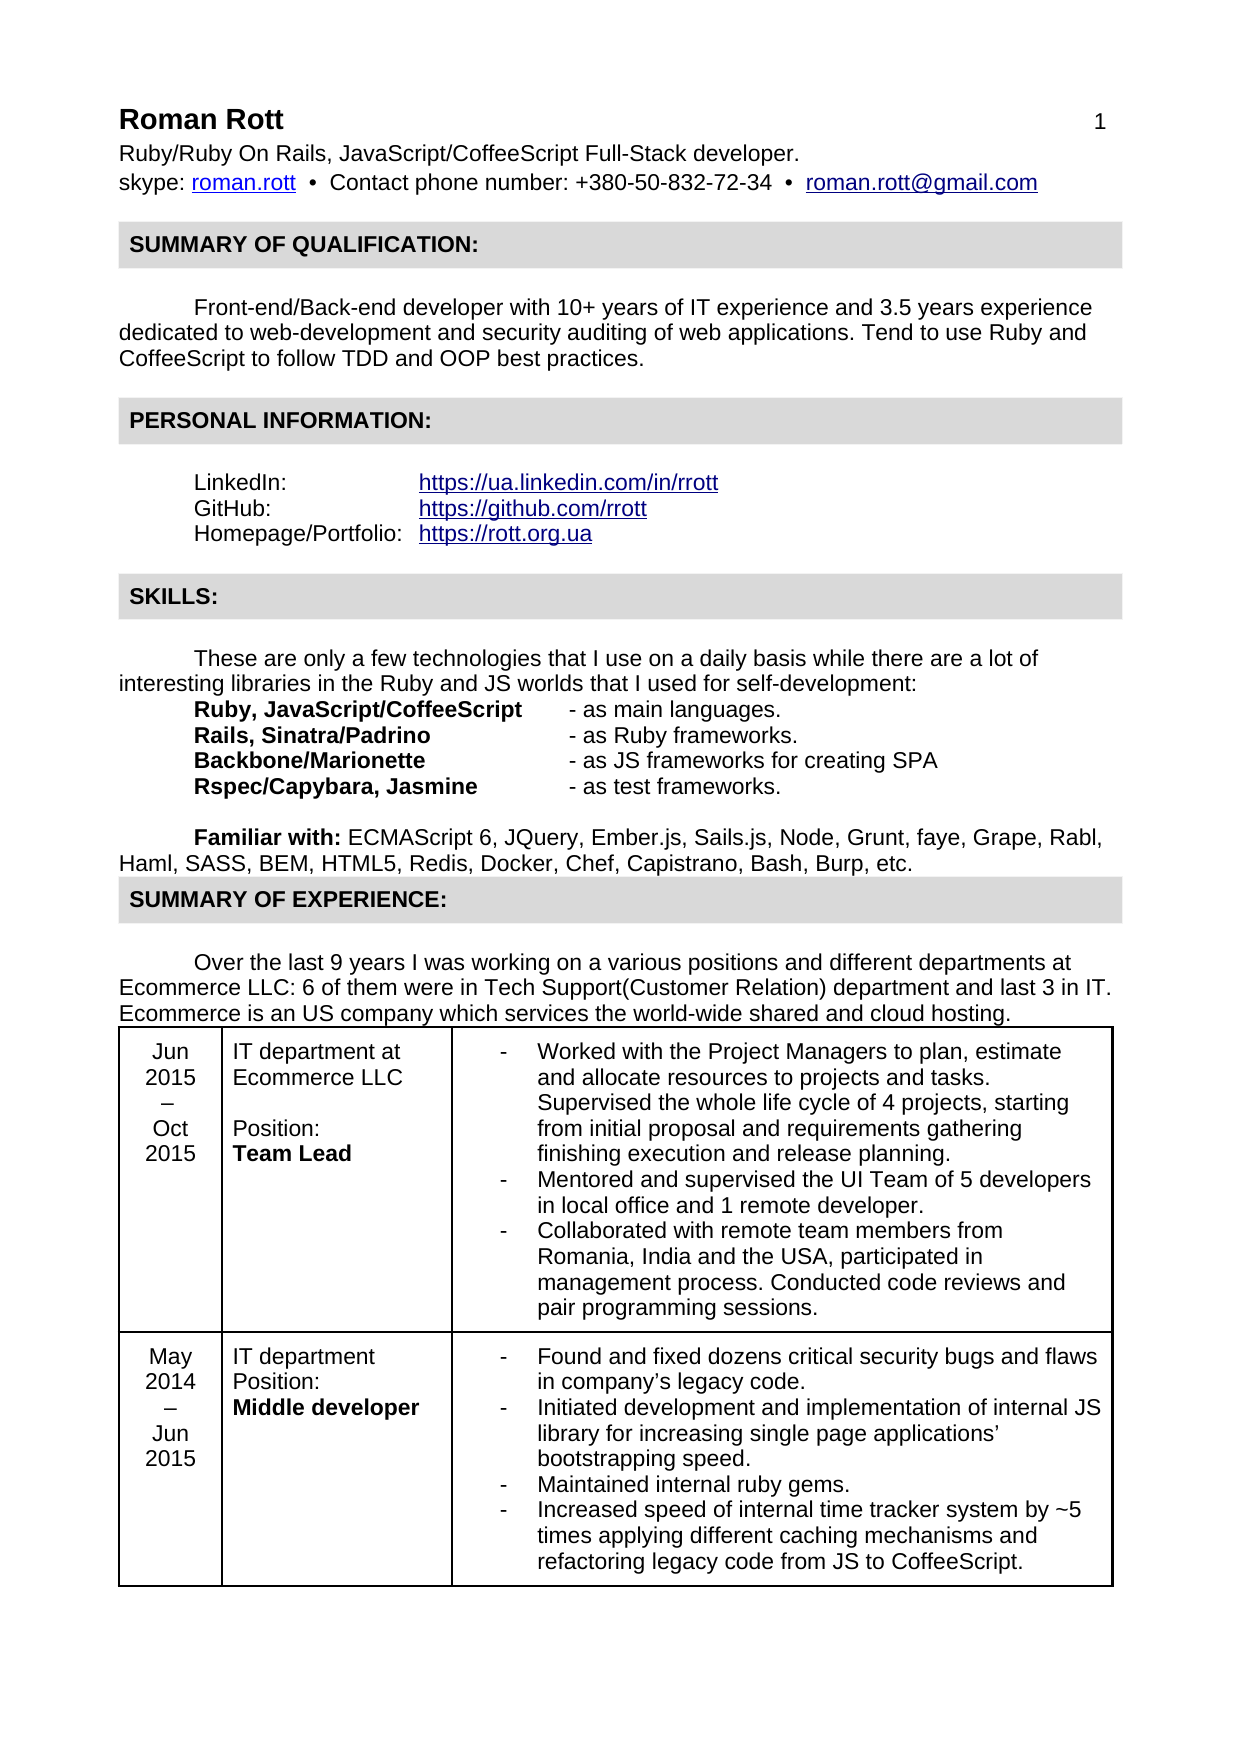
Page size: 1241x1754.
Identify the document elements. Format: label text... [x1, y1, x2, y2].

text These are only a few technologies that I use on a daily basis while there are a lot of interesting libraries in the Ruby and JS worlds that I used for self-development: [119, 646, 1122, 697]
text Homepage/Portfolio: https://rott.org.ua [119, 521, 1122, 547]
text Backbone/Marionette - as JS frameworks for creating SPA [194, 748, 1122, 774]
text Familiar with: ECMAScript 6, JQuery, Ember.js, Sails.js, Node, Grunt, faye, Grape, Rabl, Haml, SASS, BEM, HTML5, Redis, Docker, Chef, Capistrano, Bash, Burp, etc. [119, 825, 1122, 876]
table_header PERSONAL INFORMATION: [119, 398, 1122, 444]
table_header SKILLS: [119, 574, 1122, 619]
table_cell May 2014 – Jun 2015 [120, 1333, 221, 1584]
text Rspec/Capybara, Jasmine - as test frameworks. [194, 774, 1122, 799]
text Ruby, JavaScript/CoffeeScript - as main languages. [194, 697, 1122, 722]
text Over the last 9 years I was working on a various positions and different departments at Ecommerce LLC: 6 of them were in Tech Support(Customer Relation) department and last 3 in IT. Ecommerce is an US company which services the world-wide shared and cloud hosting. [119, 949, 1122, 1026]
text Rails, Sinatra/Padrino - as Ruby frameworks. [194, 722, 1122, 748]
table_header Jun 2015 – Oct 2015 [120, 1028, 221, 1331]
text LinkedIn: https://ua.linkedin.com/in/rrott [119, 470, 1122, 496]
table_header SUMMARY OF EXPERIENCE: [119, 877, 1122, 923]
table_cell IT department Position: Middle developer [223, 1333, 451, 1584]
text Front-end/Back-end developer with 10+ years of IT experience and 3.5 years experience dedicated to web-development and security auditing of web applications. Tend to use Ruby and CoffeeScript to follow TDD and OOP best practices. [119, 294, 1122, 371]
table_header IT department at Ecommerce LLC Position: Team Lead [223, 1028, 451, 1331]
table_header SUMMARY OF QUALIFICATION: [119, 222, 1122, 268]
table_header Worked with the Project Managers to plan, estimate and allocate resources to projects and tasks. Supervised the whole life cycle of 4 projects, starting from initial proposal and requirements gathering finishing execution and release planning. Mentored and supervised the UI Team of 5 developers in local office and 1 remote developer. Collaborated with remote team members from Romania, India and the USA, participated in management process. Conducted code reviews and pair programming sessions. [453, 1028, 1111, 1331]
table_cell Found and fixed dozens critical security bugs and flaws in company’s legacy code. Initiated development and implementation of internal JS library for increasing single page applications’ bootstrapping speed. Maintained internal ruby gems. Increased speed of internal time tracker system by ~5 times applying different caching mechanisms and refactoring legacy code from JS to CoffeeScript. [453, 1333, 1111, 1584]
text GitHub: https://github.com/rrott [119, 496, 1122, 521]
